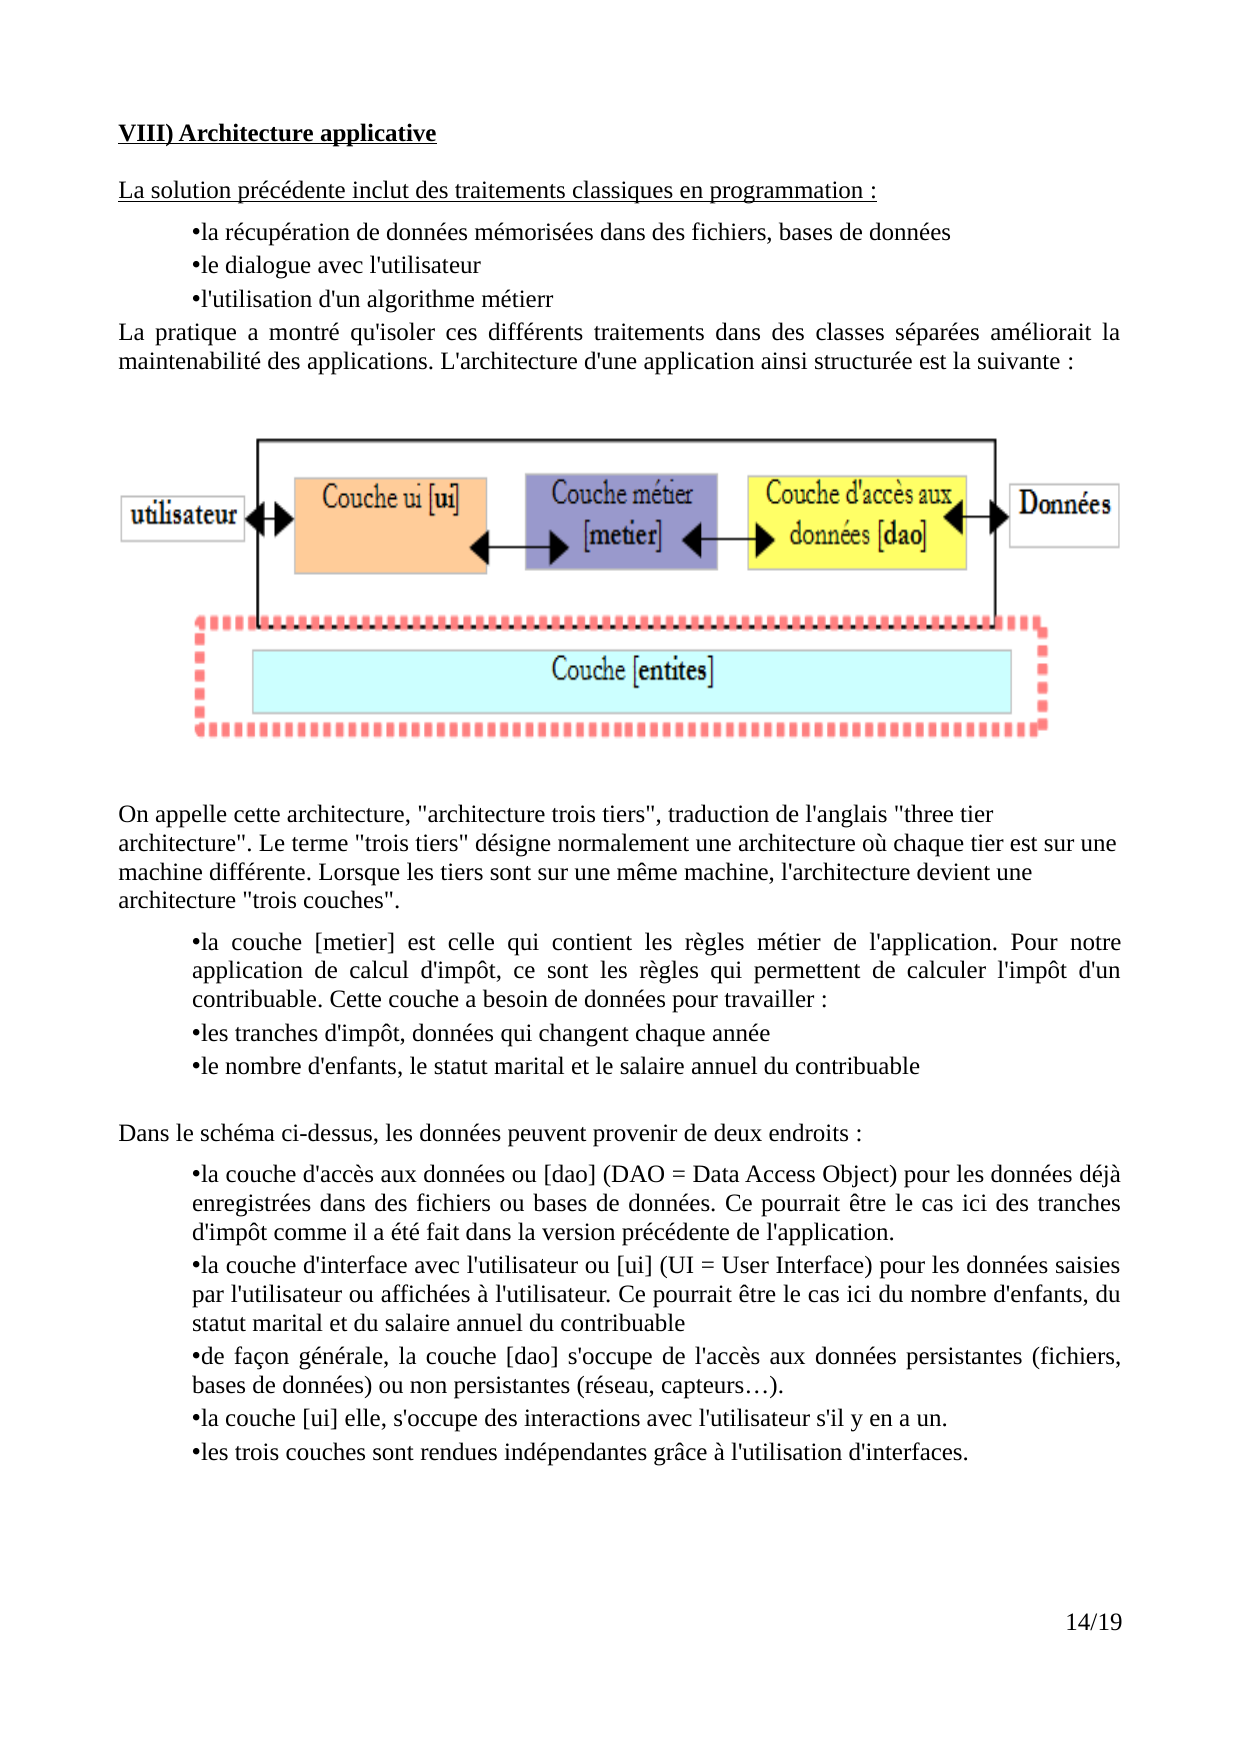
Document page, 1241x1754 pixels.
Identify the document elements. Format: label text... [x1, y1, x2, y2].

list les trois couches sont rendues indépendantes grâce à l'utilisation d'interfaces. [118, 1437, 1122, 1466]
text VIII) Architecture applicative [118, 118, 1122, 176]
list le nombre d'enfants, le statut marital et le salaire annuel du contribuable [118, 1051, 1122, 1080]
list de façon générale, la couche [dao] s'occupe de l'accès aux données persistantes (fichiers, bases de données) ou non persistantes (réseau, capteurs…). [118, 1341, 1122, 1399]
picture [118, 416, 1124, 741]
list l'utilisation d'un algorithme métierr [118, 284, 1122, 312]
list la couche [metier] est celle qui contient les règles métier de l'application. Pour notre application de calcul d'impôt, ce sont les règles qui permettent de calculer l'impôt d'un contribuable. Cette couche a besoin de données pour travailler : [118, 927, 1122, 1013]
text La solution précédente inclut des traitements classiques en programmation : [118, 176, 1122, 204]
text On appelle cette architecture, "architecture trois tiers", traduction de l'anglais "three tier architecture". Le terme "trois tiers" désigne normalement une architecture où chaque tier est sur une machine différente. Lorsque les tiers sont sur une même machine, l'architecture devient une architecture "trois couches". [118, 799, 1122, 914]
text La pratique a montré qu'isoler ces différents traitements dans des classes séparées améliorait la maintenabilité des applications. L'architecture d'une application ainsi structurée est la suivante : [118, 317, 1122, 375]
list la couche [ui] elle, s'occupe des interactions avec l'utilisateur s'il y en a un. [118, 1403, 1122, 1432]
list la récupération de données mémorisées dans des fichiers, bases de données [118, 217, 1122, 246]
list les tranches d'impôt, données qui changent chaque année [118, 1018, 1122, 1046]
list la couche d'interface avec l'utilisateur ou [ui] (UI = User Interface) pour les données saisies par l'utilisateur ou affichées à l'utilisateur. Ce pourrait être le cas ici du nombre d'enfants, du statut marital et du salaire annuel du contribuable [118, 1250, 1122, 1336]
list le dialogue avec l'utilisateur [118, 250, 1122, 279]
text Dans le schéma ci-dessus, les données peuvent provenir de deux endroits : [118, 1118, 1122, 1147]
list la couche d'accès aux données ou [dao] (DAO = Data Access Object) pour les données déjà enregistrées dans des fichiers ou bases de données. Ce pourrait être le cas ici des tranches d'impôt comme il a été fait dans la version précédente de l'application. [118, 1159, 1122, 1246]
